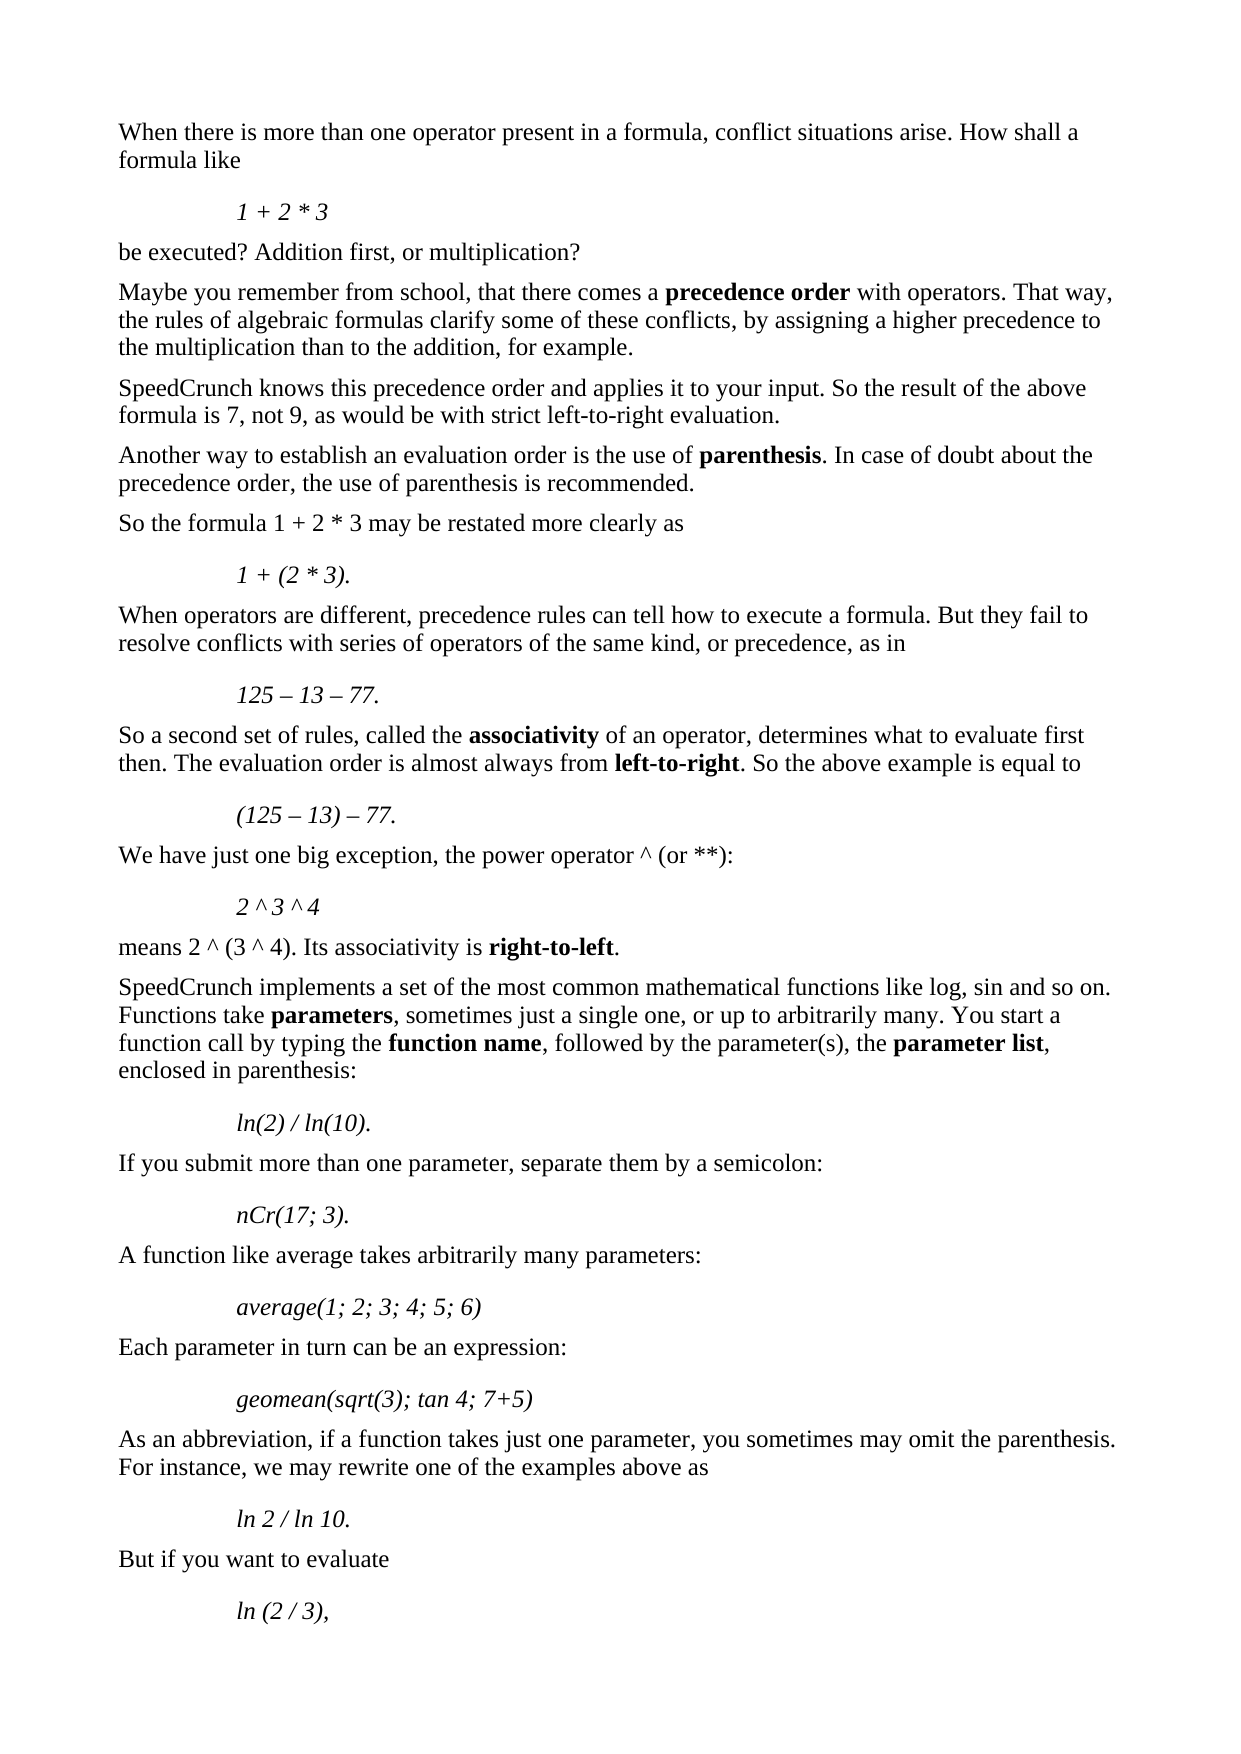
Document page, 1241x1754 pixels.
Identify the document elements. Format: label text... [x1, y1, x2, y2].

text If you submit more than one parameter, separate them by a semicolon: [118, 1149, 1122, 1176]
text SpeedCrunch knows this precedence order and applies it to your input. So the result of the above formula is 7, not 9, as would be with strict left-to-right evaluation. [118, 374, 1122, 429]
text Maybe you remember from school, that there comes a precedence order with operators. That way, the rules of algebraic formulas clarify some of these conflicts, by assigning a higher precedence to the multiplication than to the addition, for example. [118, 278, 1122, 361]
text So the formula 1 + 2 * 3 may be restated more clearly as [118, 509, 1122, 537]
text ln 2 / ln 10. [236, 1505, 1122, 1532]
text As an abbreviation, if a function takes just one parameter, you sometimes may omit the parenthesis. For instance, we may rewrite one of the examples above as [118, 1425, 1122, 1480]
text (125 – 13) – 77. [236, 801, 1122, 829]
text be executed? Addition first, or multiplication? [118, 238, 1122, 266]
text ln (2 / 3), [236, 1597, 1122, 1624]
text SpeedCrunch implements a set of the most common mathematical functions like log, sin and so on. Functions take parameters, sometimes just a single one, or up to arbitrarily many. You start a function call by typing the function name, followed by the parameter(s), the parameter list, enclosed in parenthesis: [118, 973, 1122, 1084]
text So a second set of rules, called the associativity of an operator, determines what to evaluate first then. The evaluation order is almost always from left-to-right. So the above example is equal to [118, 721, 1122, 777]
text 1 + 2 * 3 [236, 198, 1122, 226]
text When operators are different, precedence rules can tell how to execute a formula. But they fail to resolve conflicts with series of operators of the same kind, or precedence, as in [118, 602, 1122, 657]
text 1 + (2 * 3). [236, 562, 1122, 589]
text Another way to establish an evaluation order is the use of parenthesis. In case of doubt about the precedence order, the use of parenthesis is recommended. [118, 442, 1122, 497]
text Each parameter in turn can be an expression: [118, 1333, 1122, 1361]
text means 2 ^ (3 ^ 4). Its associativity is right-to-left. [118, 933, 1122, 961]
text average(1; 2; 3; 4; 5; 6) [236, 1293, 1122, 1321]
text nCr(17; 3). [236, 1201, 1122, 1228]
text We have just one big exception, the power operator ^ (or **): [118, 841, 1122, 869]
text 2 ^ 3 ^ 4 [236, 893, 1122, 921]
text But if you want to evaluate [118, 1545, 1122, 1572]
text ln(2) / ln(10). [236, 1109, 1122, 1136]
text A function like average takes arbitrarily many parameters: [118, 1241, 1122, 1268]
text When there is more than one operator present in a formula, conflict situations arise. How shall a formula like [118, 118, 1122, 173]
text geomean(sqrt(3); tan 4; 7+5) [236, 1385, 1122, 1413]
text 125 – 13 – 77. [236, 681, 1122, 709]
